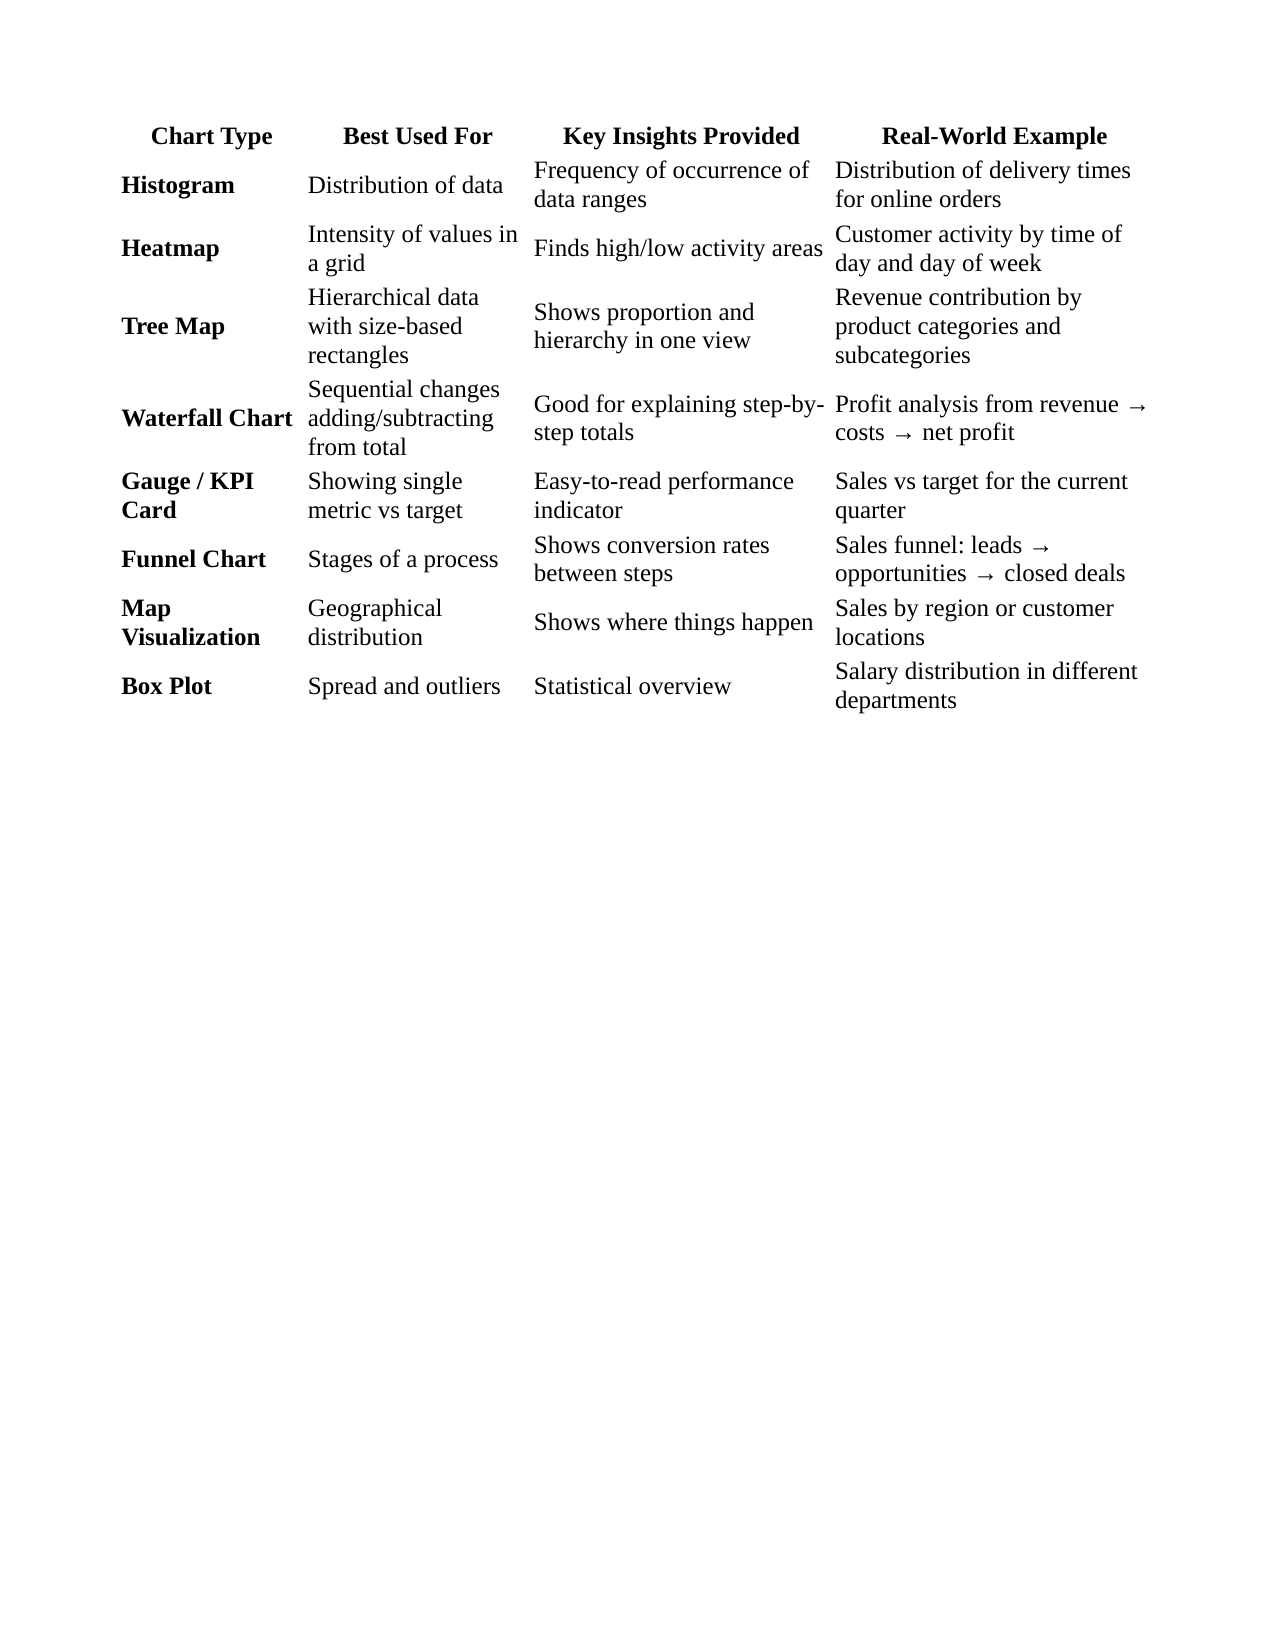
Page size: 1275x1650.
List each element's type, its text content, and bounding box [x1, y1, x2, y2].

table_cell Distribution of delivery times for online orders [832, 153, 1157, 216]
table_cell Statistical overview [531, 654, 832, 717]
table_cell Shows conversion rates between steps [531, 527, 832, 590]
table_cell Tree Map [118, 279, 305, 371]
table_header Key Insights Provided [531, 118, 832, 153]
table_cell Profit analysis from revenue → costs → net profit [832, 371, 1157, 463]
table_cell Frequency of occurrence of data ranges [531, 153, 832, 216]
table_cell Revenue contribution by product categories and subcategories [832, 279, 1157, 371]
table_cell Funnel Chart [118, 527, 305, 590]
table_cell Heatmap [118, 216, 305, 279]
table_cell Sequential changes adding/subtracting from total [305, 371, 531, 463]
table_cell Salary distribution in different departments [832, 654, 1157, 717]
table_cell Geographical distribution [305, 590, 531, 653]
table_cell Shows proportion and hierarchy in one view [531, 279, 832, 371]
table_header Chart Type [118, 118, 305, 153]
table_cell Good for explaining step-by-step totals [531, 371, 832, 463]
table_cell Sales vs target for the current quarter [832, 464, 1157, 527]
table_cell Customer activity by time of day and day of week [832, 216, 1157, 279]
table_cell Showing single metric vs target [305, 464, 531, 527]
table_cell Spread and outliers [305, 654, 531, 717]
table_cell Gauge / KPI Card [118, 464, 305, 527]
table_header Best Used For [305, 118, 531, 153]
table_cell Intensity of values in a grid [305, 216, 531, 279]
table_cell Finds high/low activity areas [531, 216, 832, 279]
table_cell Sales funnel: leads → opportunities → closed deals [832, 527, 1157, 590]
table_cell Shows where things happen [531, 590, 832, 653]
table_cell Sales by region or customer locations [832, 590, 1157, 653]
table_cell Hierarchical data with size-based rectangles [305, 279, 531, 371]
table_cell Map Visualization [118, 590, 305, 653]
table_cell Box Plot [118, 654, 305, 717]
table_cell Waterfall Chart [118, 371, 305, 463]
table_cell Distribution of data [305, 153, 531, 216]
table_header Real-World Example [832, 118, 1157, 153]
table_cell Stages of a process [305, 527, 531, 590]
table_cell Histogram [118, 153, 305, 216]
table_cell Easy-to-read performance indicator [531, 464, 832, 527]
